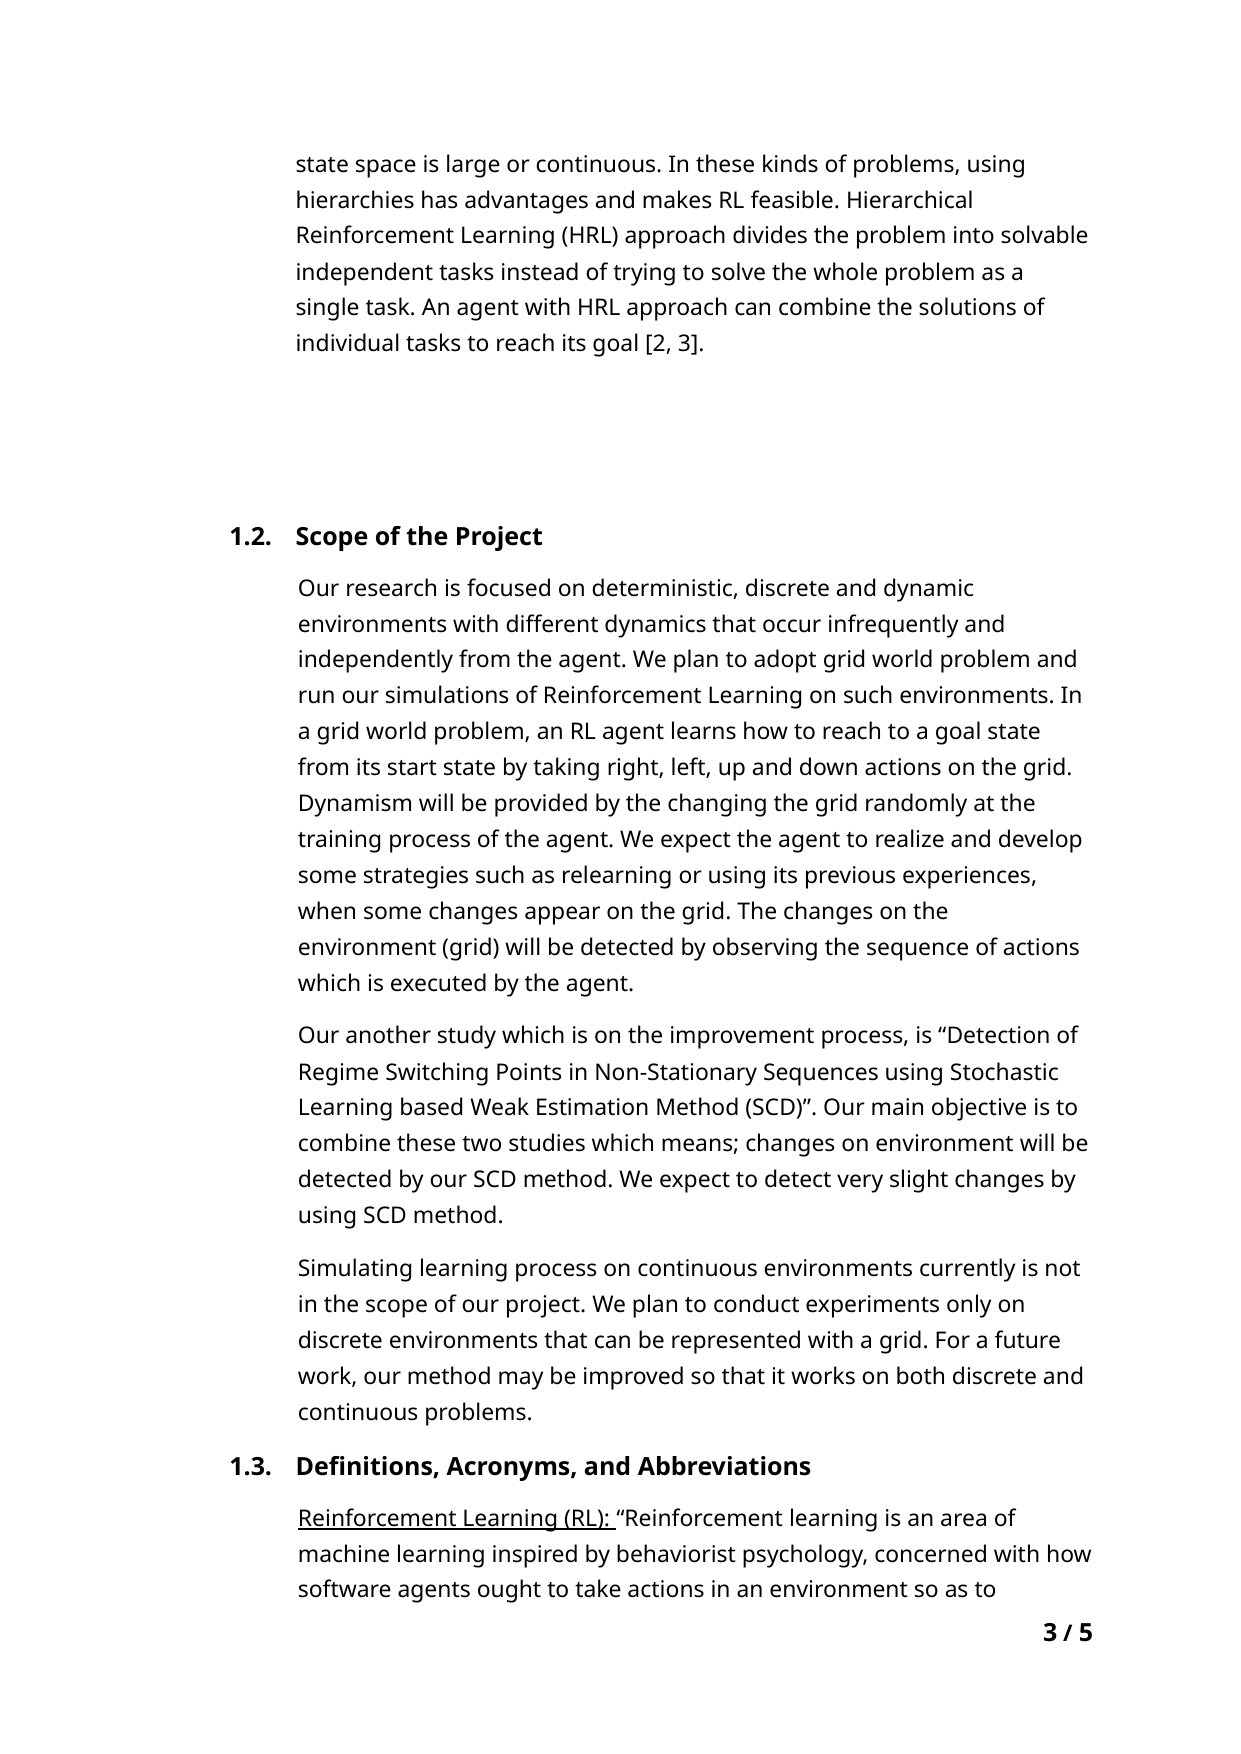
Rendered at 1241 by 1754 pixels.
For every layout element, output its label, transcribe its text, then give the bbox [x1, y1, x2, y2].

text state space is large or continuous. In these kinds of problems, using hierarchies has advantages and makes RL feasible. Hierarchical Reinforcement Learning (HRL) approach divides the problem into solvable independent tasks instead of trying to solve the whole problem as a single task. An agent with HRL approach can combine the solutions of individual tasks to reach its goal [2, 3]. [295, 148, 1093, 358]
list Scope of the Project [223, 518, 1093, 552]
list Our research is focused on deterministic, discrete and dynamic environments with different dynamics that occur infrequently and independently from the agent. We plan to adopt grid world problem and run our simulations of Reinforcement Learning on such environments. In a grid world problem, an RL agent learns how to reach to a goal state from its start state by taking right, left, up and down actions on the grid. Dynamism will be provided by the changing the grid randomly at the training process of the agent. We expect the agent to realize and develop some strategies such as relearning or using its previous experiences, when some changes appear on the grid. The changes on the environment (grid) will be detected by observing the sequence of actions which is executed by the agent. [260, 572, 1093, 998]
list Our another study which is on the improvement process, is “Detection of Regime Switching Points in Non-Stationary Sequences using Stochastic Learning based Weak Estimation Method (SCD)”. Our main objective is to combine these two studies which means; changes on environment will be detected by our SCD method. We expect to detect very slight changes by using SCD method. [260, 1019, 1093, 1230]
list Reinforcement Learning (RL): “Reinforcement learning is an area of machine learning inspired by behaviorist psychology, concerned with how software agents ought to take actions in an environment so as to [260, 1502, 1093, 1605]
list Definitions, Acronyms, and Abbreviations [223, 1448, 1093, 1482]
list Simulating learning process on continuous environments currently is not in the scope of our project. We plan to conduct experiments only on discrete environments that can be represented with a grid. For a future work, our method may be improved so that it works on both discrete and continuous problems. [260, 1252, 1093, 1427]
